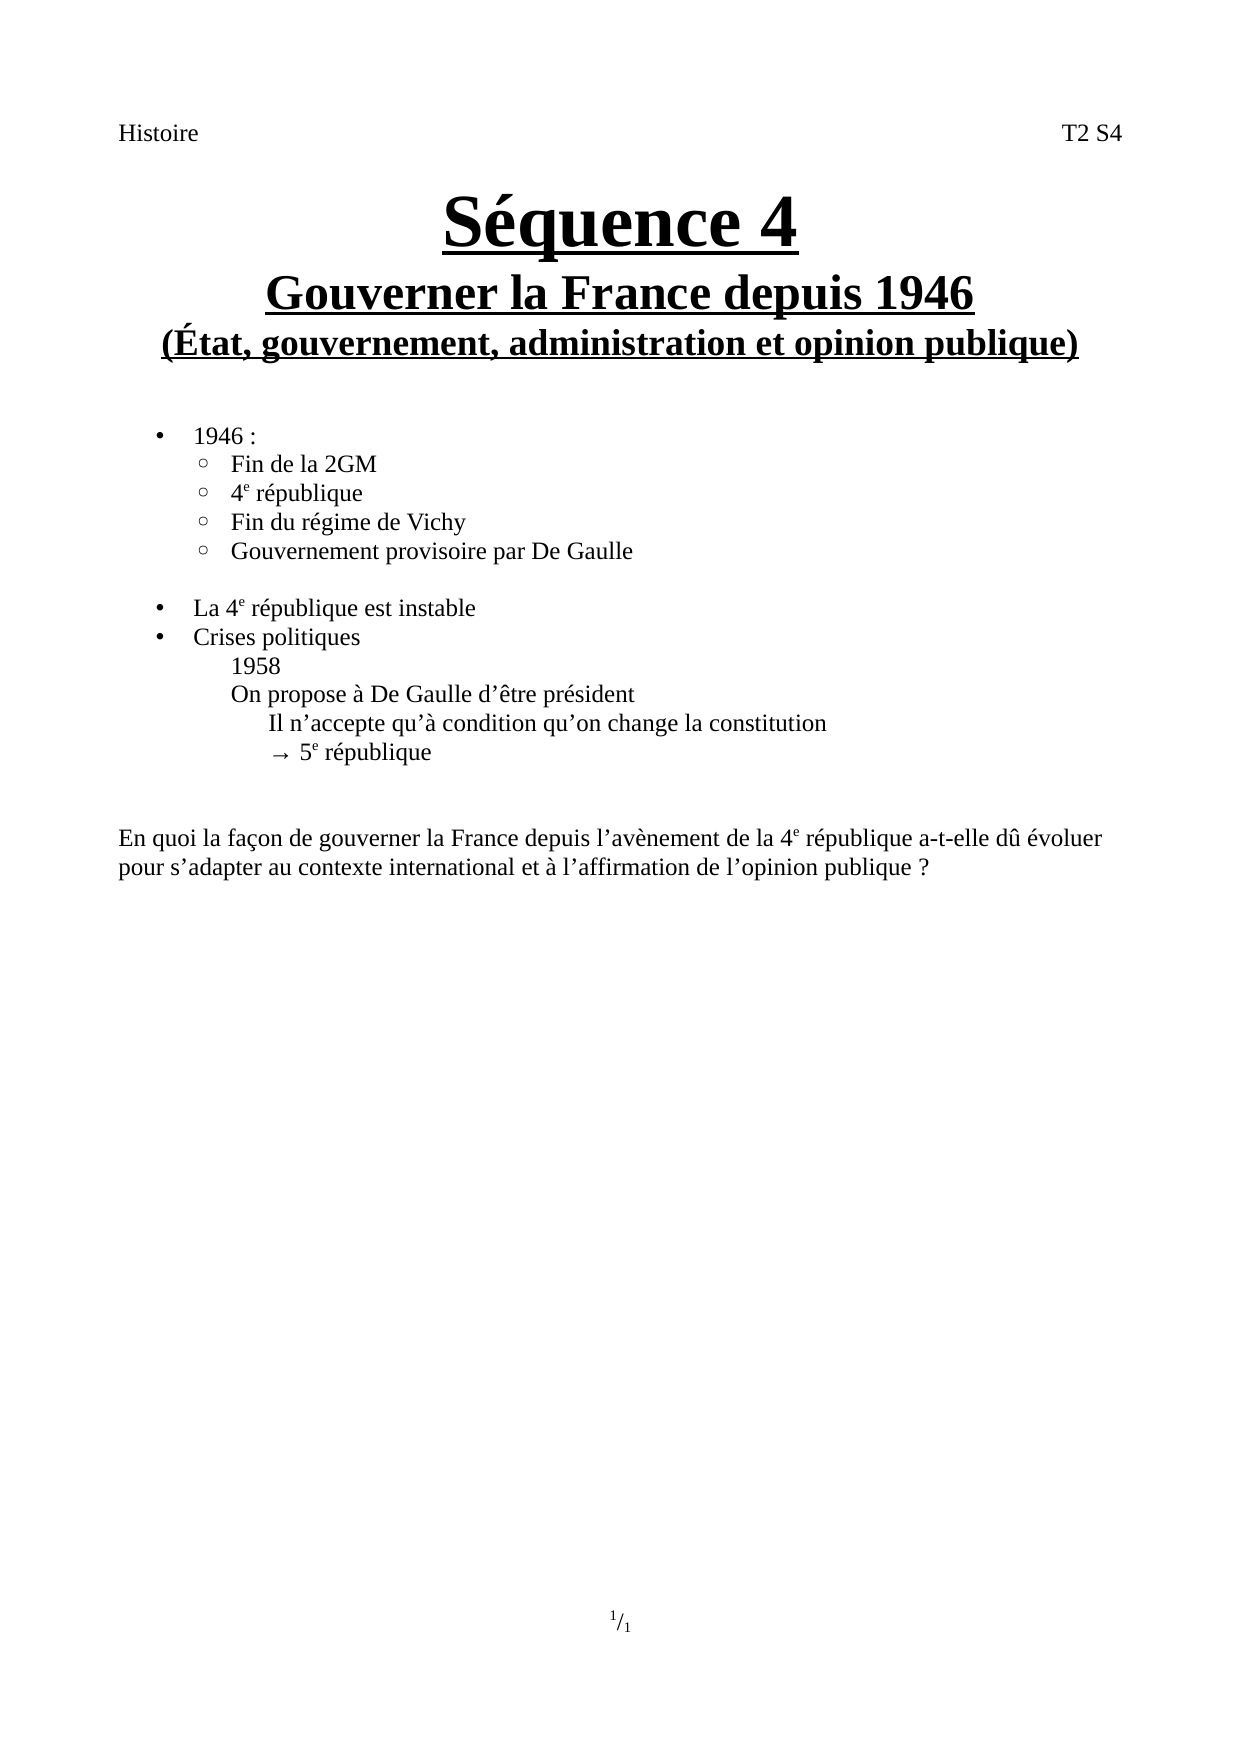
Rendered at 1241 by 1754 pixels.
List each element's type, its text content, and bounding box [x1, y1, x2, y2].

list 4e république [193, 478, 1122, 507]
list Fin de la 2GM [193, 449, 1122, 478]
text Gouverner la France depuis 1946 [118, 263, 1122, 320]
list Crises politiques [156, 622, 1122, 651]
list On propose à De Gaulle d’être président [193, 679, 1122, 708]
list Il n’accepte qu’à condition qu’on change la constitution [231, 708, 1122, 737]
list 1946 : [156, 421, 1122, 449]
text En quoi la façon de gouverner la France depuis l’avènement de la 4e république a-t-elle dû évoluer pour s’adapter au contexte international et à l’affirmation de l’opinion publique ? [118, 823, 1122, 881]
list Gouvernement provisoire par De Gaulle [193, 536, 1122, 564]
list Fin du régime de Vichy [193, 507, 1122, 536]
text Séquence 4 [118, 176, 1122, 263]
list → 5e république [231, 737, 1122, 766]
list La 4e république est instable [156, 593, 1122, 622]
list 1958 [193, 651, 1122, 679]
text (État, gouvernement, administration et opinion publique) [118, 320, 1122, 363]
